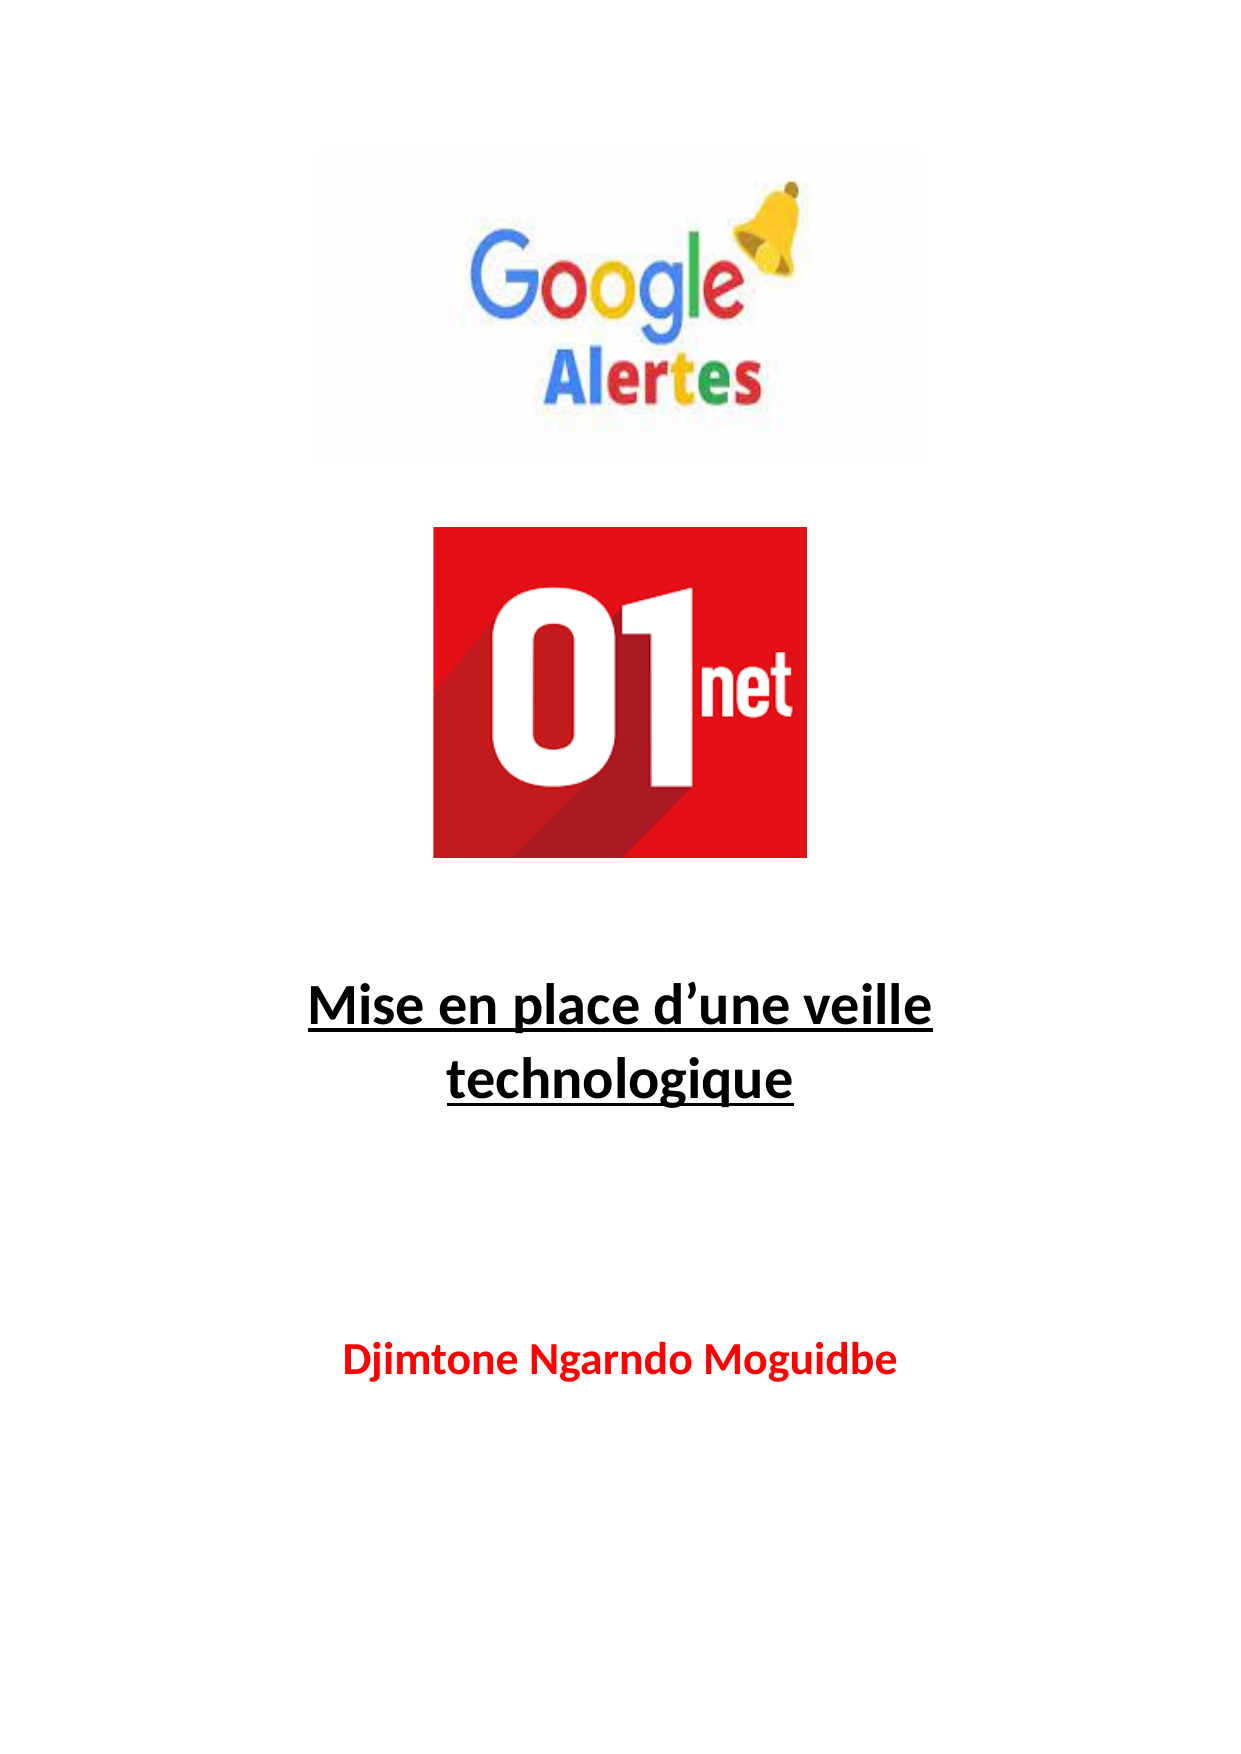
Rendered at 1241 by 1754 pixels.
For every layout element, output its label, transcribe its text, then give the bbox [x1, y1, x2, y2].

text Djimtone Ngarndo Moguidbe [148, 1330, 1093, 1386]
text Mise en place d’une veille technologique [148, 967, 1093, 1113]
